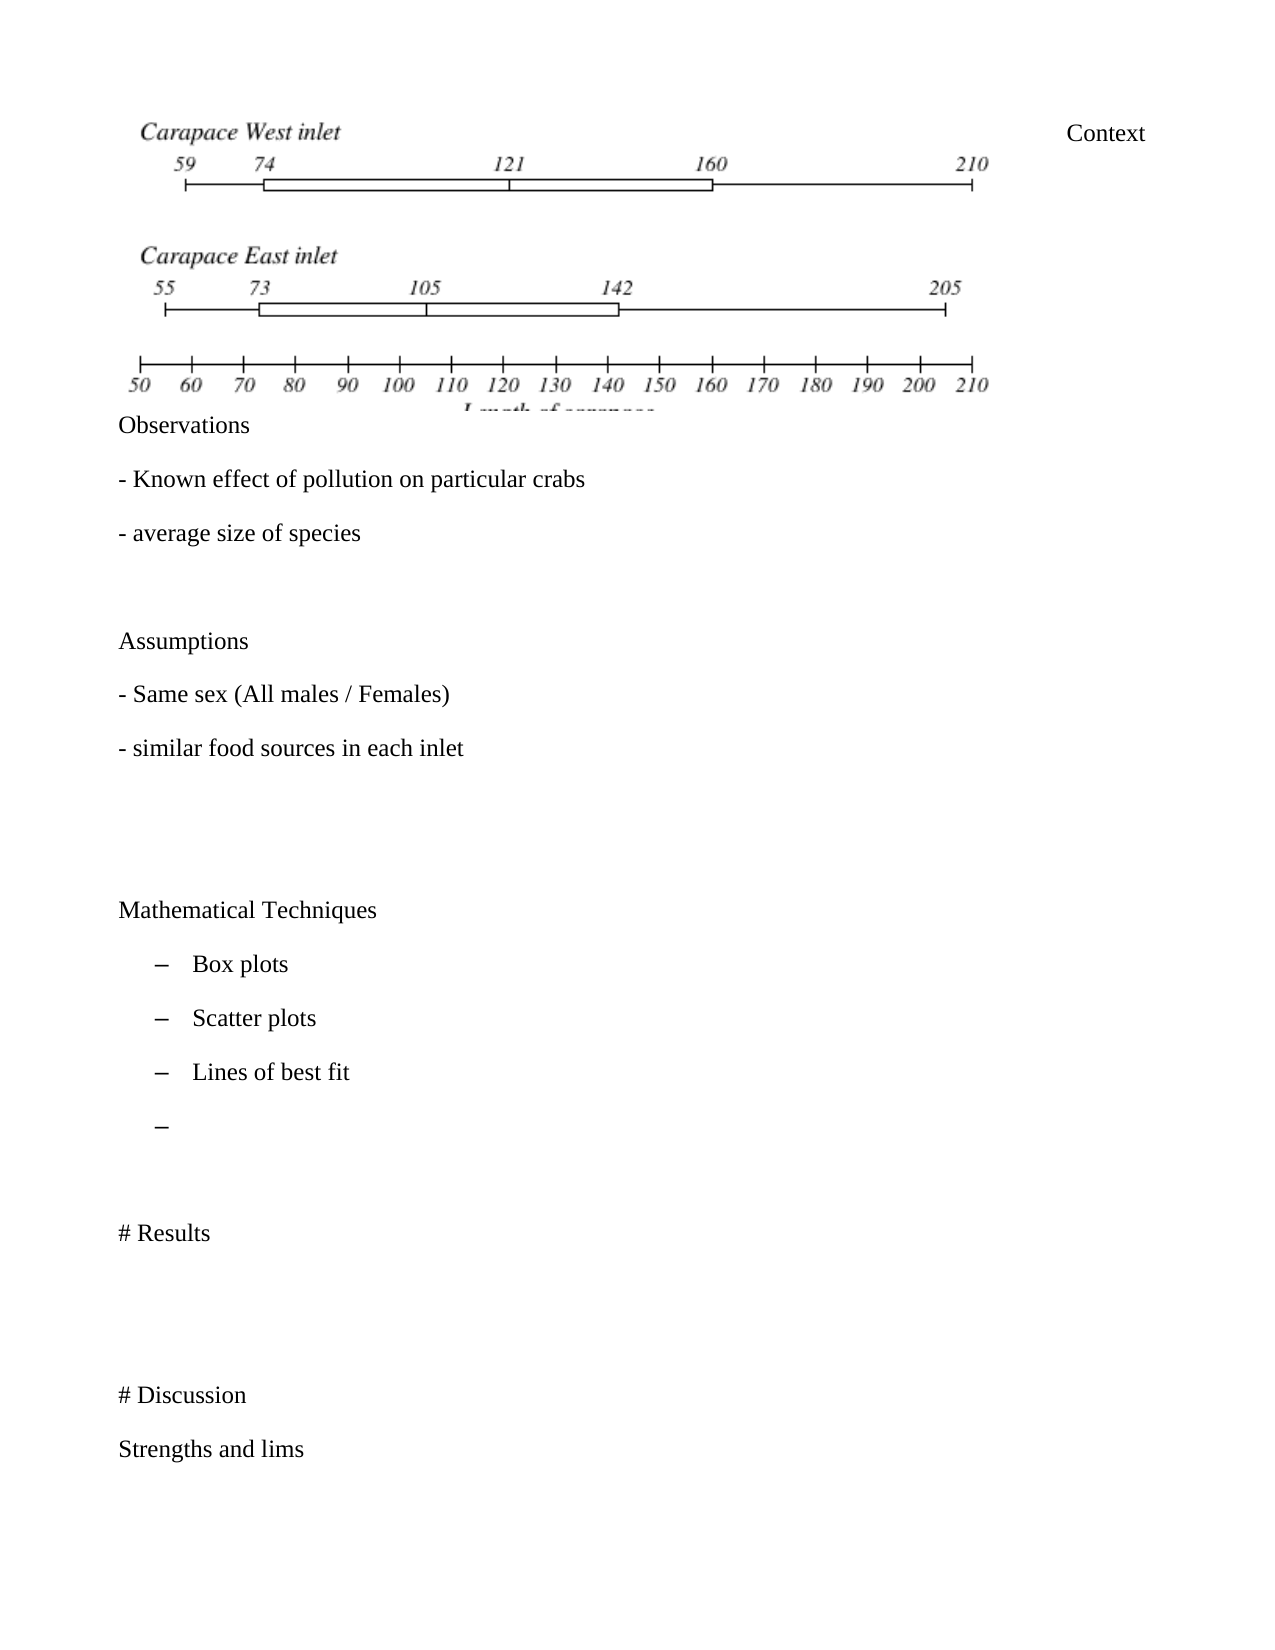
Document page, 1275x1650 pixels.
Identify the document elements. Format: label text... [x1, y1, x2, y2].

picture [118, 118, 1067, 411]
list Scatter plots [154, 1003, 1157, 1032]
text Strengths and lims [118, 1434, 1157, 1463]
text Mathematical Techniques [118, 895, 1157, 924]
text # Discussion [118, 1380, 1157, 1409]
text - average size of species [118, 518, 1157, 547]
text - Same sex (All males / Females) [118, 679, 1157, 708]
text - similar food sources in each inlet [118, 733, 1157, 762]
text # Results [118, 1218, 1157, 1247]
text - Known effect of pollution on particular crabs [118, 464, 1157, 493]
text Observations [118, 226, 1157, 439]
text Context [1067, 118, 1157, 147]
list Box plots [154, 949, 1157, 978]
text Assumptions [118, 626, 1157, 654]
list Lines of best fit [154, 1057, 1157, 1086]
